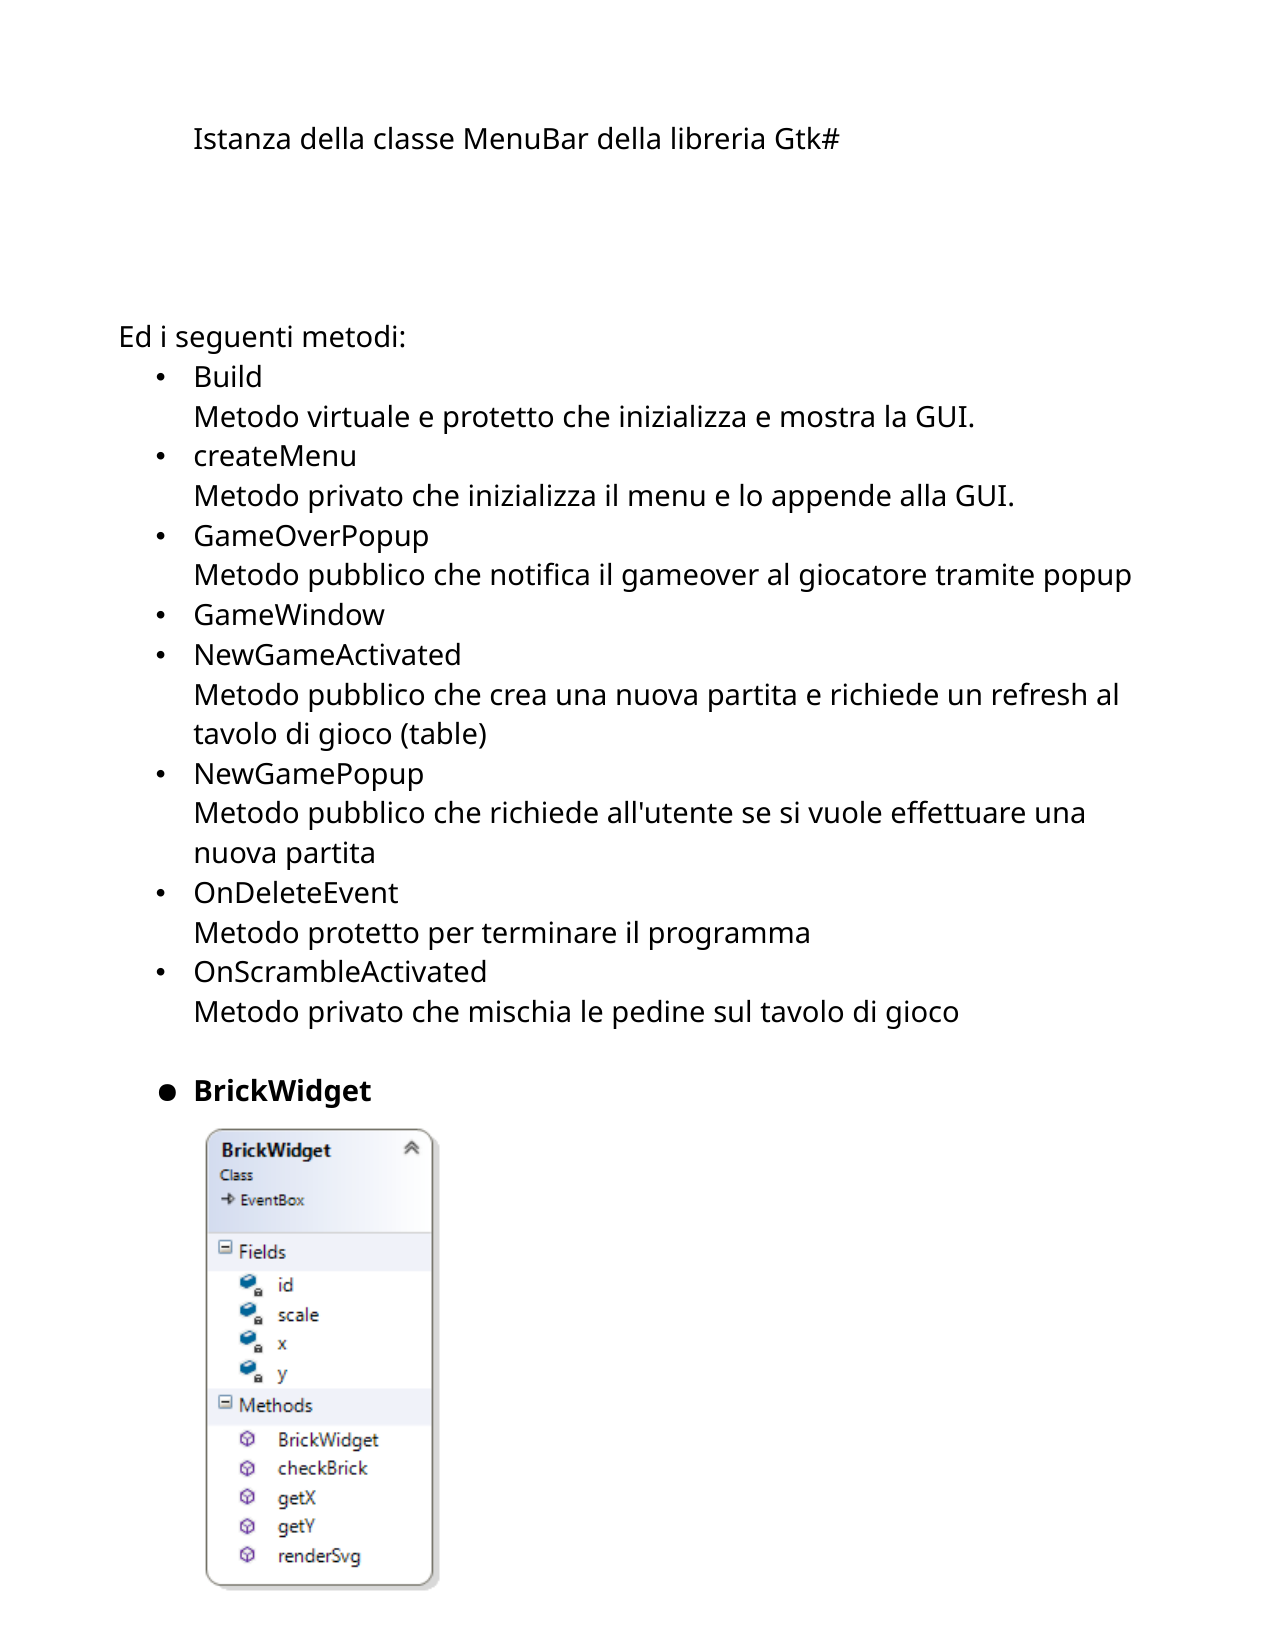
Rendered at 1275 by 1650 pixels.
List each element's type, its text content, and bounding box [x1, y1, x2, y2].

list NewGamePopup [156, 753, 1157, 793]
list GameOverPopup [156, 515, 1157, 555]
list NewGameActivated [156, 634, 1157, 674]
list Metodo privato che mischia le pedine sul tavolo di gioco [156, 991, 1157, 1031]
list Metodo pubblico che crea una nuova partita e richiede un refresh al tavolo di gioco (table) [156, 674, 1157, 753]
list Metodo pubblico che richiede all'utente se si vuole effettuare una nuova partita [156, 793, 1157, 872]
list Metodo pubblico che notifica il gameover al giocatore tramite popup [156, 555, 1157, 594]
list OnDeleteEvent [156, 872, 1157, 912]
list Build [156, 356, 1157, 396]
list createMenu [156, 436, 1157, 475]
list Metodo virtuale e protetto che inizializza e mostra la GUI. [156, 396, 1157, 436]
picture [195, 1118, 445, 1597]
list OnScrambleActivated [156, 952, 1157, 991]
list Istanza della classe MenuBar della libreria Gtk# [156, 118, 1157, 158]
text Ed i seguenti metodi: [118, 317, 1157, 356]
list GameWindow [156, 594, 1157, 634]
list Metodo privato che inizializza il menu e lo appende alla GUI. [156, 475, 1157, 515]
list BrickWidget [156, 1071, 1157, 1110]
list Metodo protetto per terminare il programma [156, 912, 1157, 952]
